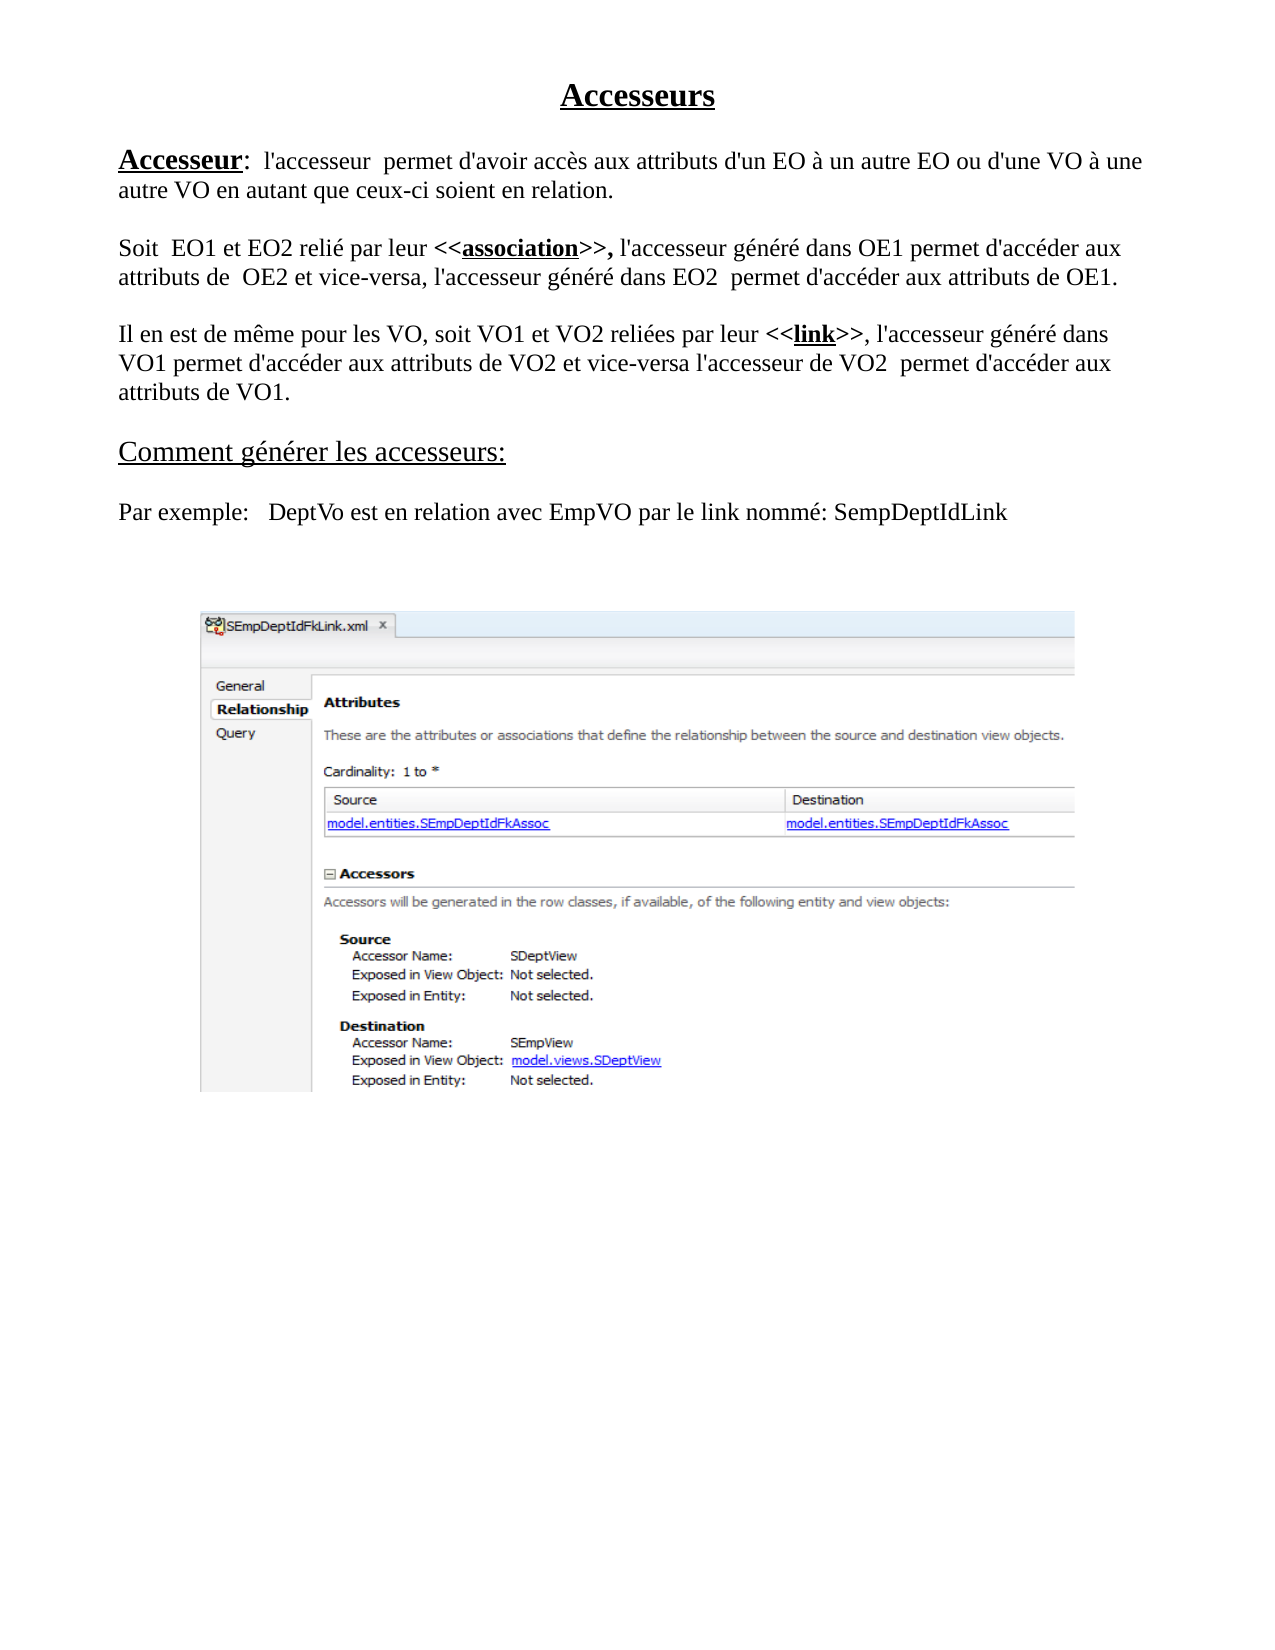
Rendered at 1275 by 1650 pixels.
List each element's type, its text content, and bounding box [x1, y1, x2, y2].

text Comment générer les accesseurs: [118, 434, 1157, 468]
text Par exemple: DeptVo est en relation avec EmpVO par le link nommé: SempDeptIdLink [118, 497, 1157, 525]
text Il en est de même pour les VO, soit VO1 et VO2 reliées par leur <<link>>, l'accesseur généré dans VO1 permet d'accéder aux attributs de VO2 et vice-versa l'accesseur de VO2 permet d'accéder aux attributs de VO1. [118, 319, 1157, 406]
text Soit EO1 et EO2 relié par leur <<association>>, l'accesseur généré dans OE1 permet d'accéder aux attributs de OE2 et vice-versa, l'accesseur généré dans EO2 permet d'accéder aux attributs de OE1. [118, 233, 1157, 291]
text Accesseur: l'accesseur permet d'avoir accès aux attributs d'un EO à un autre EO ou d'une VO à une autre VO en autant que ceux-ci soient en relation. [118, 142, 1157, 204]
text Accesseurs [118, 75, 1157, 113]
